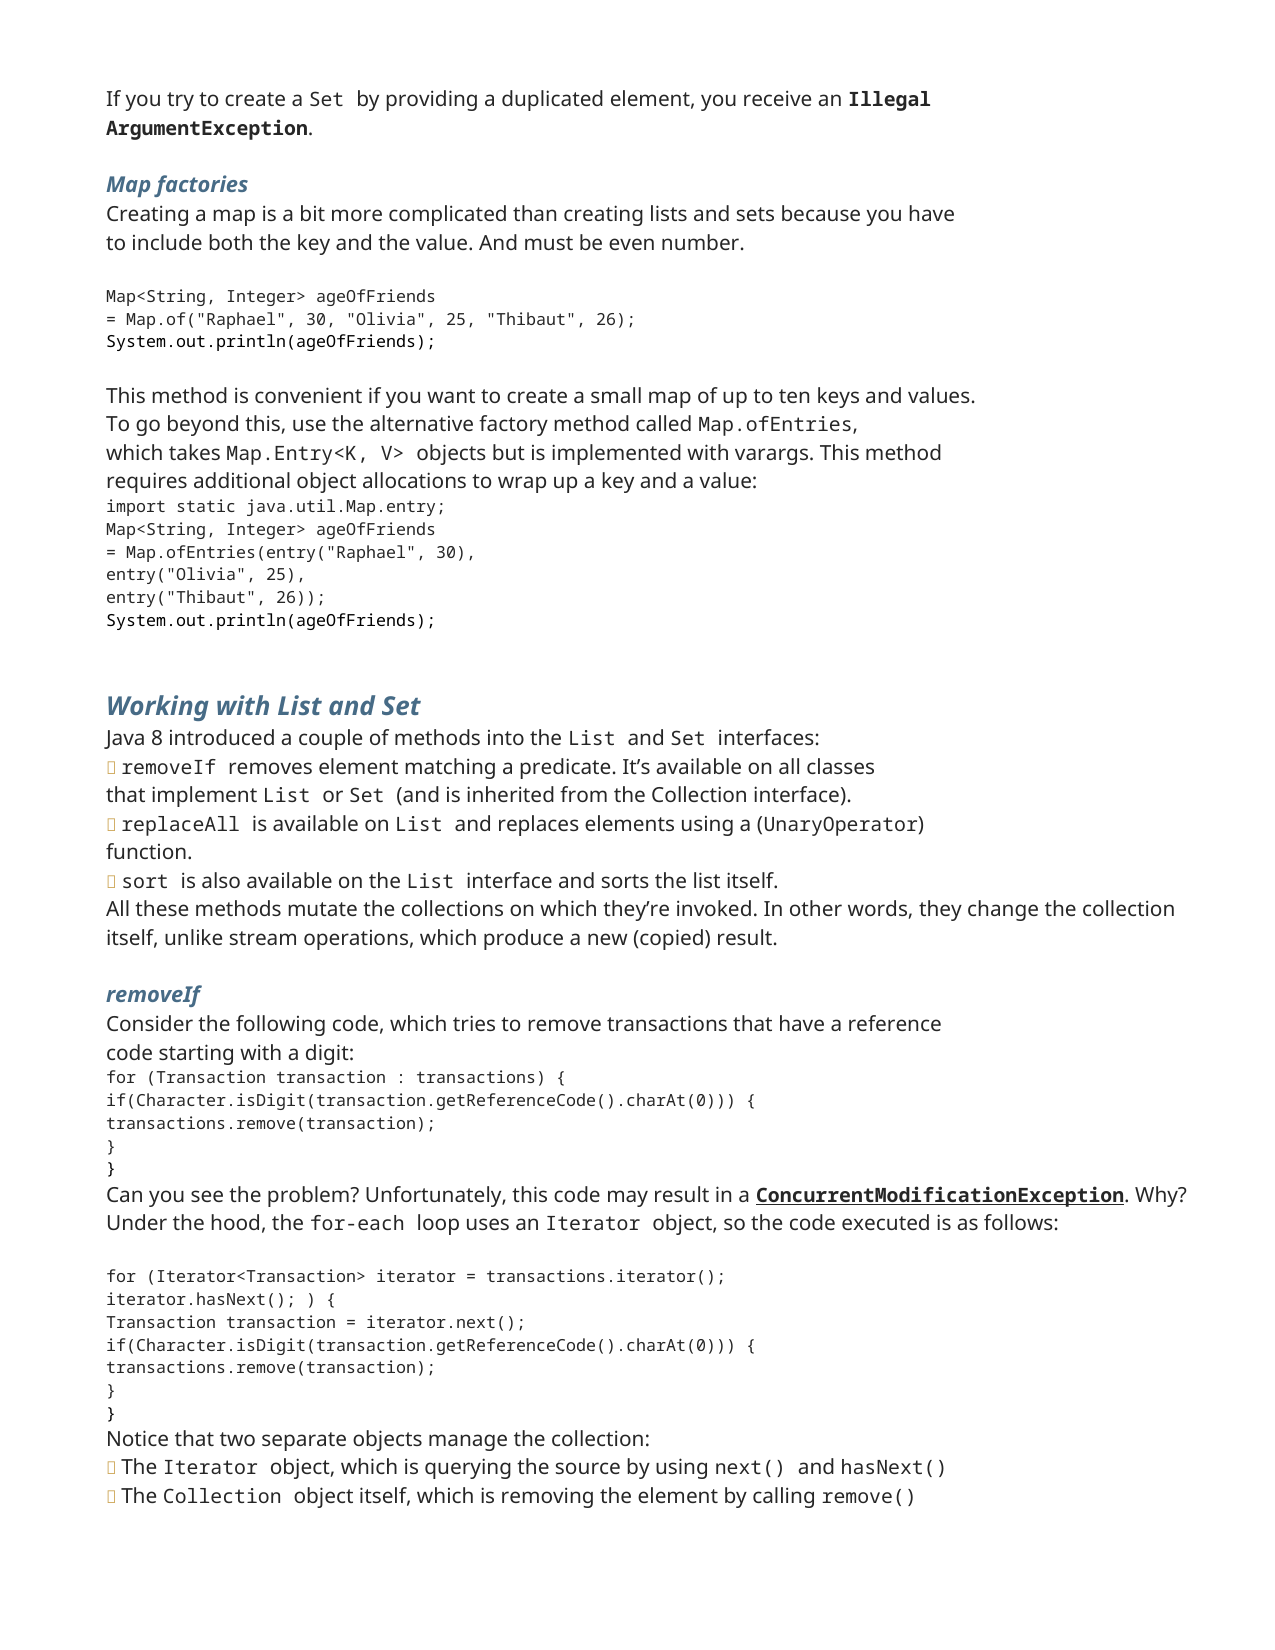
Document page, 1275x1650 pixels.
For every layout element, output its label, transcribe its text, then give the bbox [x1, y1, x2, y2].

text System.out.println(ageOfFriends); [106, 608, 1190, 631]
text  The Iterator object, which is querying the source by using next() and hasNext() [106, 1452, 1190, 1481]
text if(Character.isDigit(transaction.getReferenceCode().charAt(0))) { [106, 1089, 1190, 1112]
text Working with List and Set [106, 688, 1190, 723]
text for (Iterator<Transaction> iterator = transactions.iterator(); [106, 1265, 1190, 1288]
text entry("Thibaut", 26)); [106, 586, 1190, 608]
text Creating a map is a bit more complicated than creating lists and sets because you have [106, 199, 1190, 228]
text removeIf [106, 979, 1190, 1009]
text transactions.remove(transaction); [106, 1356, 1190, 1378]
text If you try to create a Set by providing a duplicated element, you receive an Illegal [106, 84, 1190, 113]
text Map<String, Integer> ageOfFriends [106, 518, 1190, 540]
text  The Collection object itself, which is removing the element by calling remove() [106, 1481, 1190, 1509]
text All these methods mutate the collections on which they’re invoked. In other words, they change the collection itself, unlike stream operations, which produce a new (copied) result. [106, 894, 1190, 951]
text code starting with a digit: [106, 1038, 1190, 1066]
text if(Character.isDigit(transaction.getReferenceCode().charAt(0))) { [106, 1333, 1190, 1356]
text Map factories [106, 169, 1190, 199]
text Java 8 introduced a couple of methods into the List and Set interfaces: [106, 723, 1190, 752]
text transactions.remove(transaction); [106, 1112, 1190, 1134]
text to include both the key and the value. And must be even number. [106, 228, 1190, 256]
text Transaction transaction = iterator.next(); [106, 1310, 1190, 1333]
text Can you see the problem? Unfortunately, this code may result in a ConcurrentModificationException. Why? Under the hood, the for-each loop uses an Iterator object, so the code executed is as follows: [106, 1180, 1190, 1237]
text Consider the following code, which tries to remove transactions that have a reference [106, 1009, 1190, 1038]
text for (Transaction transaction : transactions) { [106, 1066, 1190, 1089]
text  removeIf removes element matching a predicate. It’s available on all classes [106, 752, 1190, 780]
text = Map.ofEntries(entry("Raphael", 30), [106, 540, 1190, 563]
text import static java.util.Map.entry; [106, 495, 1190, 518]
text } [106, 1378, 1190, 1401]
text Notice that two separate objects manage the collection: [106, 1424, 1190, 1452]
text that implement List or Set (and is inherited from the Collection interface). [106, 780, 1190, 809]
text  replaceAll is available on List and replaces elements using a (UnaryOperator) [106, 809, 1190, 837]
text iterator.hasNext(); ) { [106, 1288, 1190, 1310]
text entry("Olivia", 25), [106, 563, 1190, 586]
text } [106, 1134, 1190, 1157]
text This method is convenient if you want to create a small map of up to ten keys and values. [106, 381, 1190, 409]
text Map<String, Integer> ageOfFriends [106, 284, 1190, 307]
text } [106, 1157, 1190, 1180]
text which takes Map.Entry<K, V> objects but is implemented with varargs. This method [106, 438, 1190, 466]
text To go beyond this, use the alternative factory method called Map.ofEntries, [106, 409, 1190, 438]
text = Map.of("Raphael", 30, "Olivia", 25, "Thibaut", 26); [106, 307, 1190, 330]
text  sort is also available on the List interface and sorts the list itself. [106, 866, 1190, 894]
text function. [106, 837, 1190, 866]
text requires additional object allocations to wrap up a key and a value: [106, 466, 1190, 495]
text System.out.println(ageOfFriends); [106, 330, 1190, 353]
text } [106, 1401, 1190, 1424]
text ArgumentException. [106, 113, 1190, 141]
